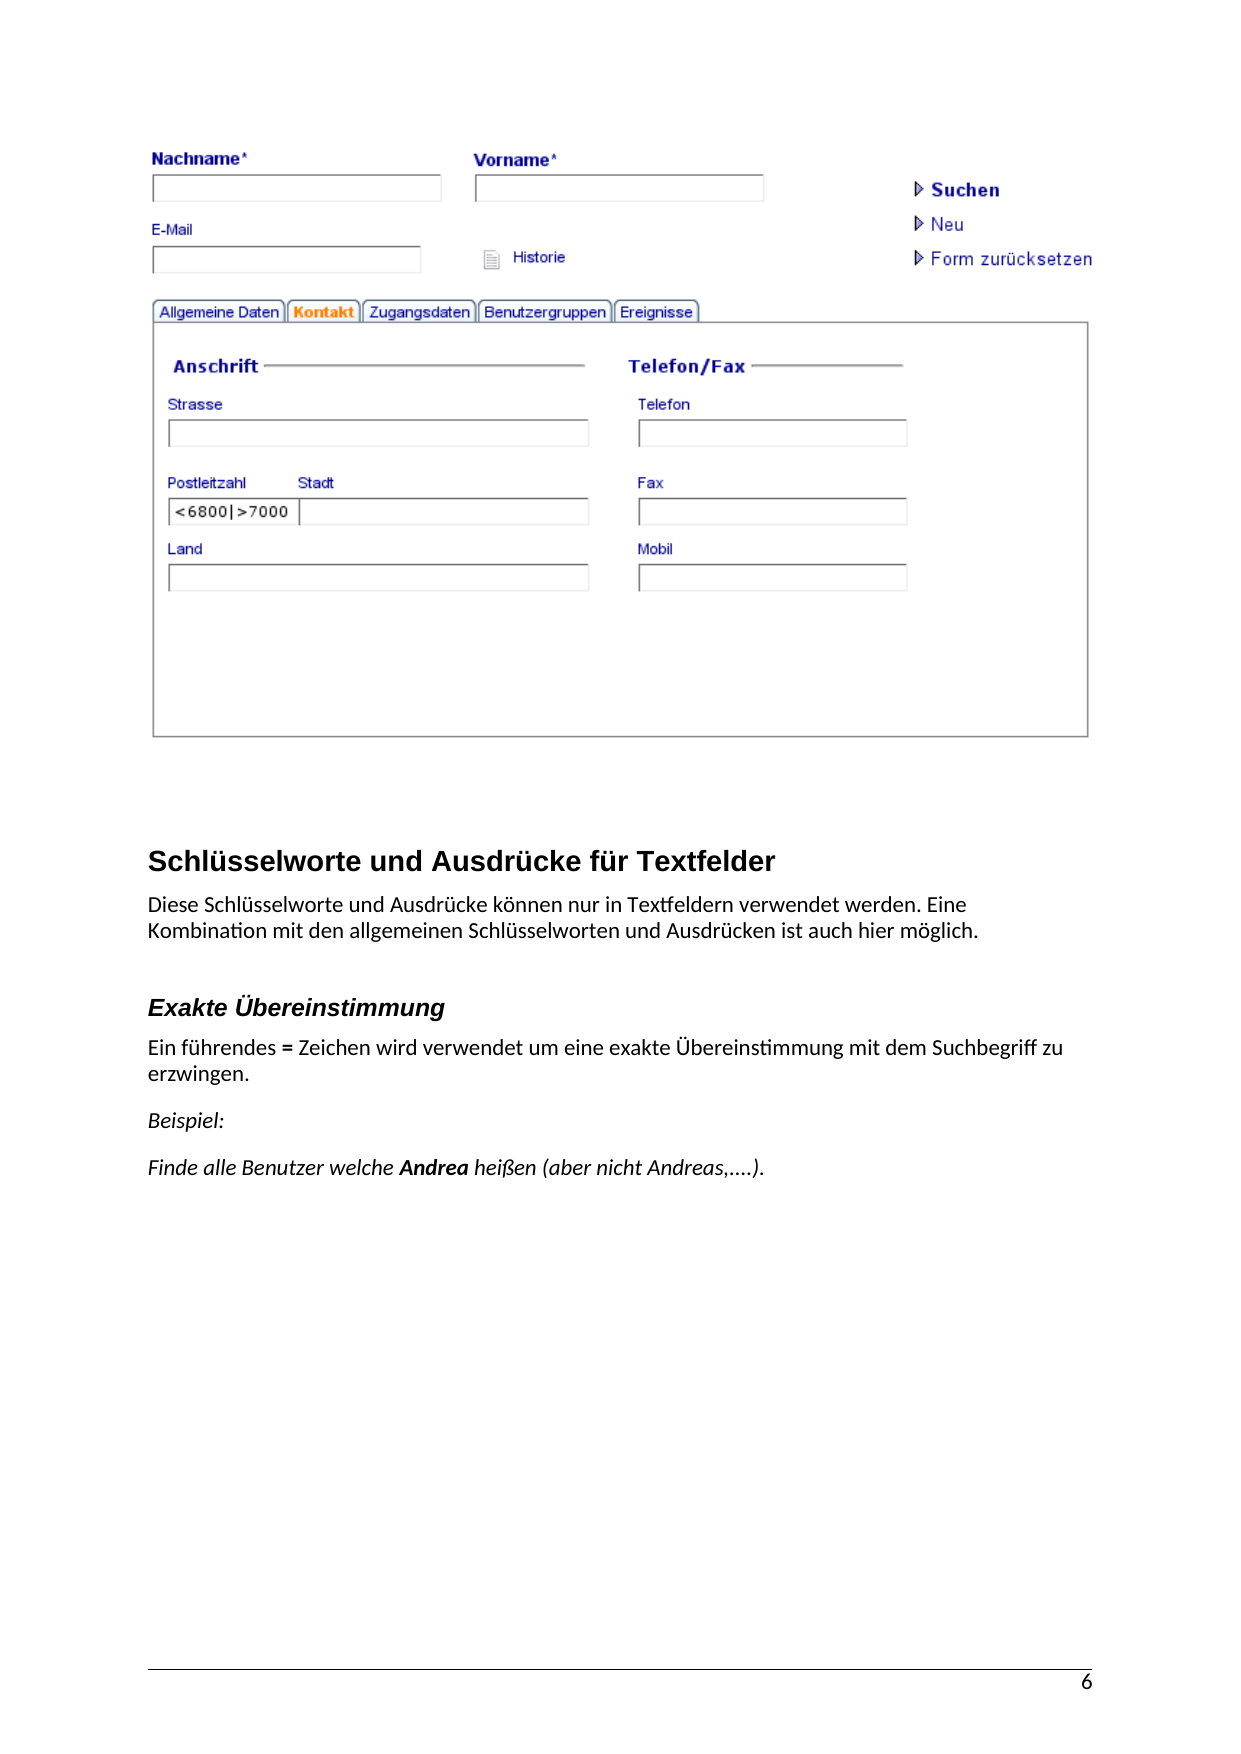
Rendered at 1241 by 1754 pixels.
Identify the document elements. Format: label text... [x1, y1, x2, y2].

subtitle Exakte Übereinstimmung [148, 994, 1092, 1021]
text Finde alle Benutzer welche Andrea heißen (aber nicht Andreas,....). [148, 1159, 1092, 1182]
text Diese Schlüsselworte und Ausdrücke können nur in Textfeldern verwendet werden. Eine Kombination mit den allgemeinen Schlüsselworten und Ausdrücken ist auch hier möglich. [148, 895, 1092, 944]
text Beispiel: [148, 1111, 1092, 1134]
text Ein führendes = Zeichen wird verwendet um eine exakte Übereinstimmung mit dem Suchbegriff zu erzwingen. [148, 1038, 1092, 1087]
subtitle Schlüsselworte und Ausdrücke für Textfelder [148, 845, 1092, 878]
picture [147, 147, 1093, 743]
